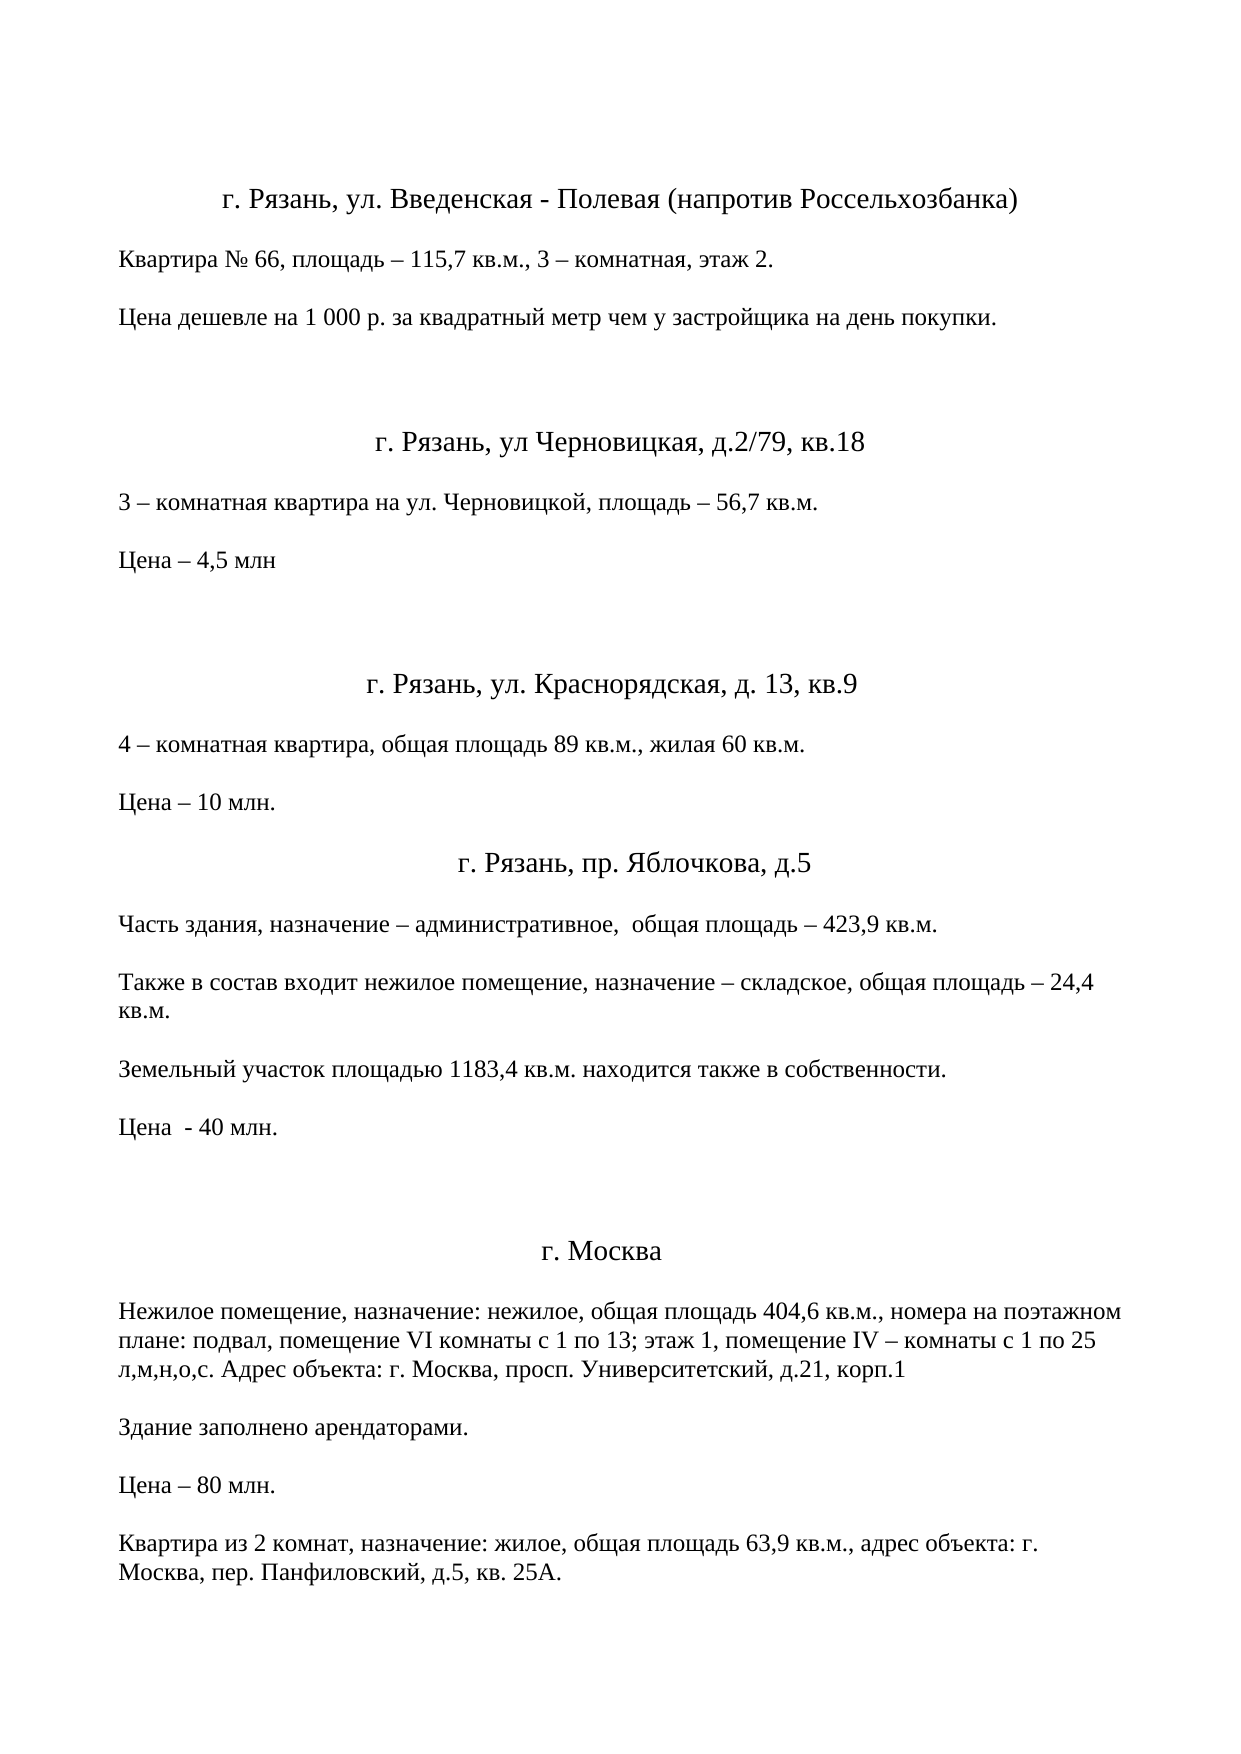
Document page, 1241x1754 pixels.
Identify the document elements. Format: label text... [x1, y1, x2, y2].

text Часть здания, назначение – административное, общая площадь – 423,9 кв.м. [118, 909, 1122, 937]
text 4 – комнатная квартира, общая площадь 89 кв.м., жилая 60 кв.м. [118, 729, 1122, 758]
text Квартира из 2 комнат, назначение: жилое, общая площадь 63,9 кв.м., адрес объекта: г. Москва, пер. Панфиловский, д.5, кв. 25А. [118, 1528, 1122, 1586]
text 3 – комнатная квартира на ул. Черновицкой, площадь – 56,7 кв.м. [118, 487, 1122, 515]
text г. Рязань, ул. Краснорядская, д. 13, кв.9 [118, 666, 1122, 700]
text Цена – 4,5 млн [118, 545, 1122, 574]
text Цена – 80 млн. [118, 1470, 1122, 1499]
text Нежилое помещение, назначение: нежилое, общая площадь 404,6 кв.м., номера на поэтажном плане: подвал, помещение VI комнаты с 1 по 13; этаж 1, помещение IV – комнаты с 1 по 25 л,м,н,о,с. Адрес объекта: г. Москва, просп. Университетский, д.21, корп.1 [118, 1296, 1122, 1383]
text г. Москва [118, 1233, 1122, 1267]
text Цена – 10 млн. [118, 787, 1122, 816]
text г. Рязань, ул Черновицкая, д.2/79, кв.18 [118, 424, 1122, 457]
text Квартира № 66, площадь – 115,7 кв.м., 3 – комнатная, этаж 2. [118, 244, 1122, 273]
text Цена дешевле на 1 000 р. за квадратный метр чем у застройщика на день покупки. [118, 302, 1122, 331]
text Здание заполнено арендаторами. [118, 1412, 1122, 1441]
text Цена - 40 млн. [118, 1112, 1122, 1141]
text Земельный участок площадью 1183,4 кв.м. находится также в собственности. [118, 1054, 1122, 1083]
text г. Рязань, пр. Яблочкова, д.5 [118, 846, 1122, 879]
text Также в состав входит нежилое помещение, назначение – складское, общая площадь – 24,4 кв.м. [118, 967, 1122, 1024]
text г. Рязань, ул. Введенская - Полевая (напротив Россельхозбанка) [118, 181, 1122, 215]
